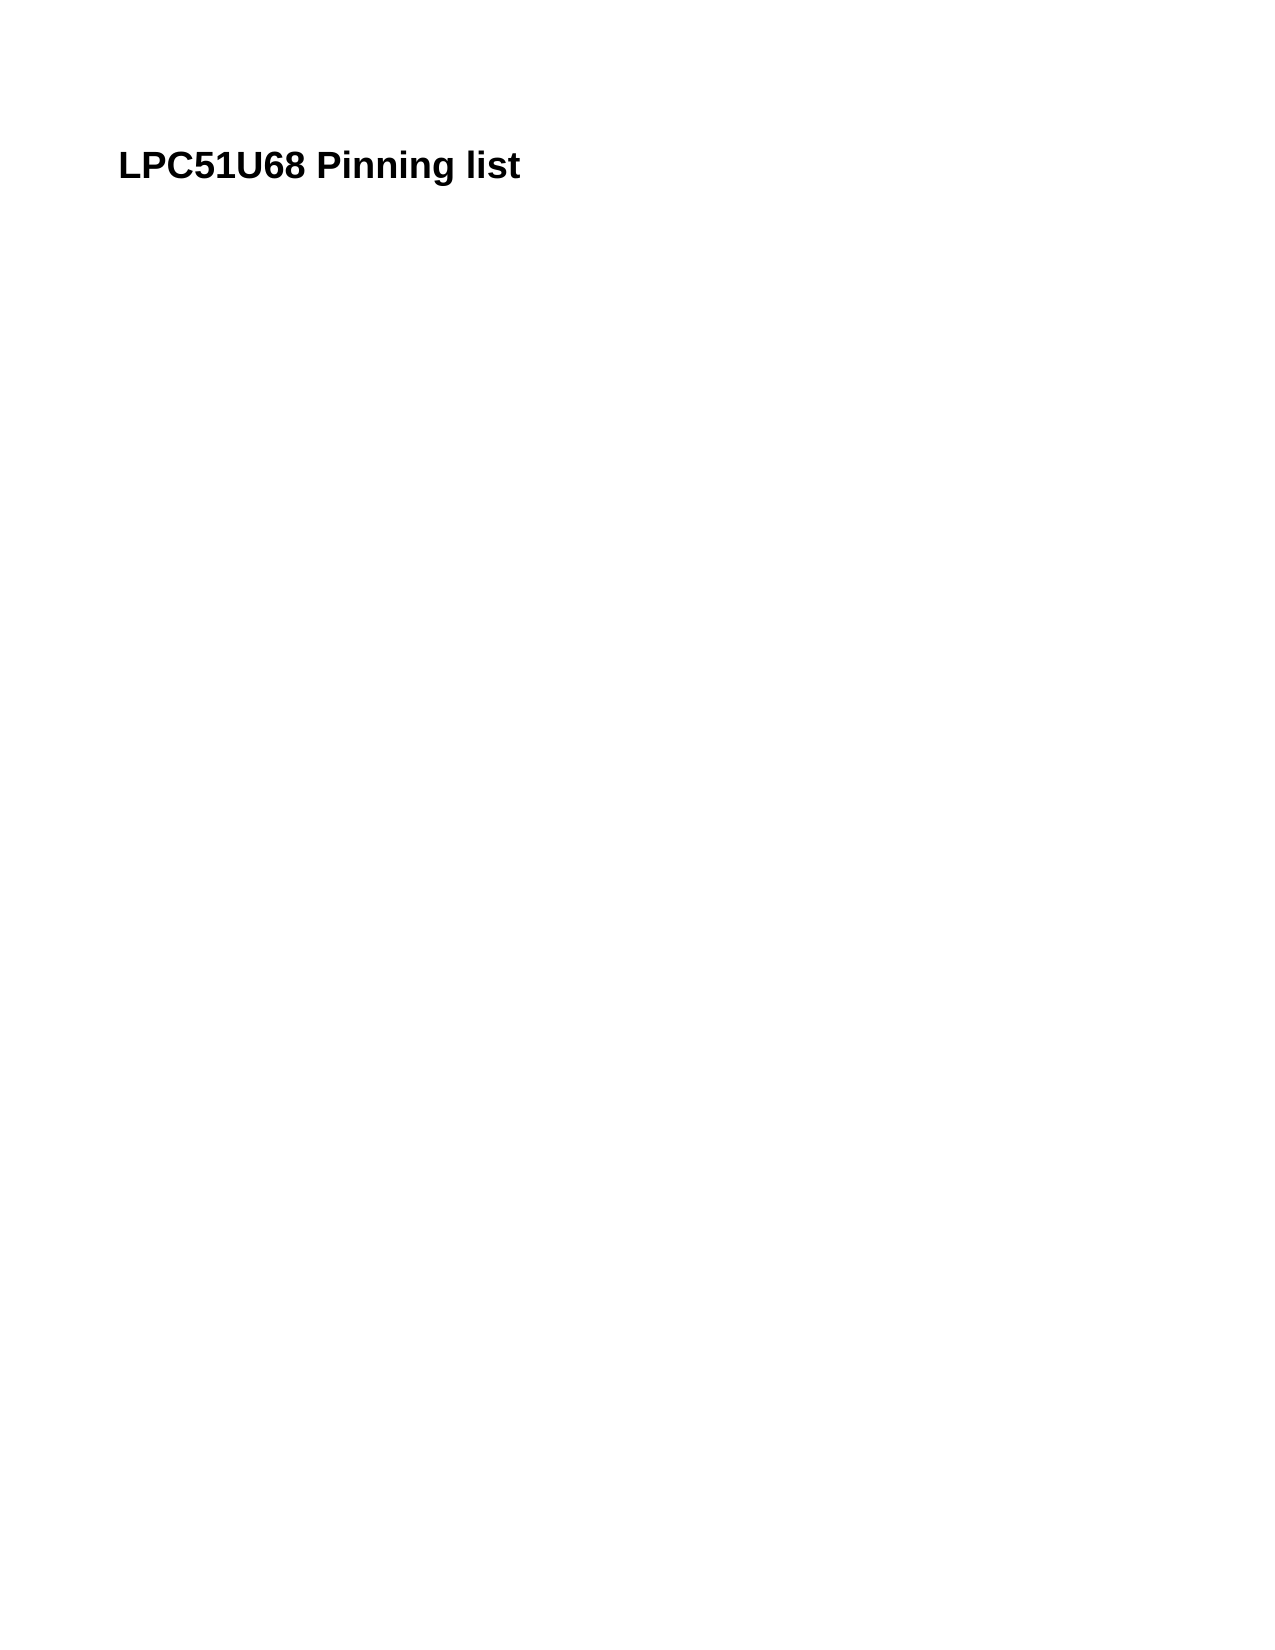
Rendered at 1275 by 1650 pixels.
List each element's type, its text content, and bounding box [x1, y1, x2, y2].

subtitle LPC51U68 Pinning list [118, 143, 1157, 187]
